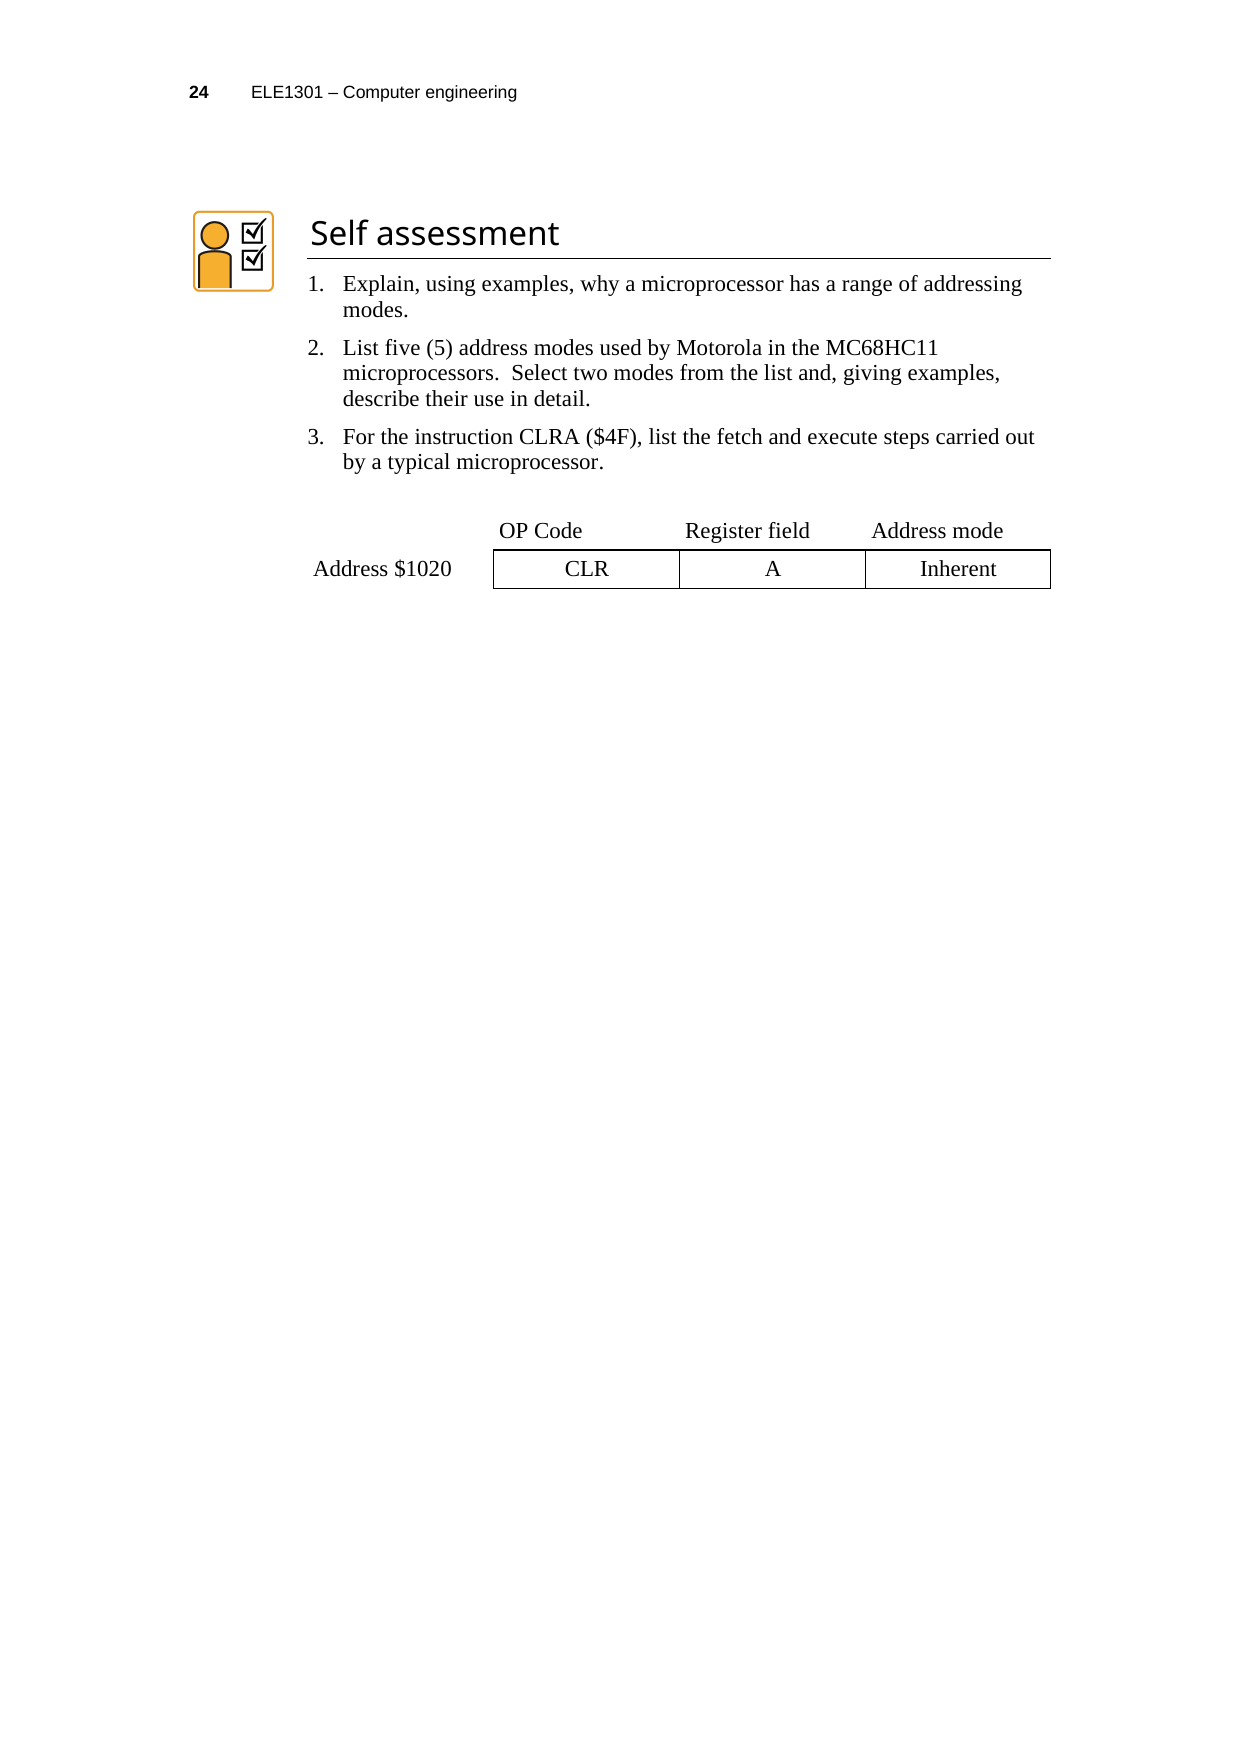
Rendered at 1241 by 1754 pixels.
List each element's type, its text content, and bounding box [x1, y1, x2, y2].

picture [188, 206, 278, 296]
table_header Address mode [865, 513, 1051, 549]
table_header OP Code [493, 513, 679, 549]
table_header [307, 513, 493, 551]
table_header [189, 207, 307, 614]
table_header Self assessment Explain, using examples, why a microprocessor has a range of addressing modes. List five (5) address modes used by Motorola in the MC68HC11 microprocessors. Select two modes from the list and, giving examples, describe their use in detail. For the instruction CLRA ($4F), list the fetch and execute steps carried out by a typical microprocessor. [307, 259, 1051, 513]
table_header Self assessment Explain, using examples, why a microprocessor has a range of addressing modes. List five (5) address modes used by Motorola in the MC68HC11 microprocessors. Select two modes from the list and, giving examples, describe their use in detail. For the instruction CLRA ($4F), list the fetch and execute steps carried out by a typical microprocessor. [307, 589, 1051, 614]
table_cell Inherent [866, 551, 1050, 588]
table_cell A [680, 551, 865, 588]
table_cell CLR [494, 551, 679, 588]
table_header Register field [679, 513, 865, 549]
table_header Self assessment Explain, using examples, why a microprocessor has a range of addressing modes. List five (5) address modes used by Motorola in the MC68HC11 microprocessors. Select two modes from the list and, giving examples, describe their use in detail. For the instruction CLRA ($4F), list the fetch and execute steps carried out by a typical microprocessor. [307, 207, 1051, 258]
table_cell Address $1020 [307, 551, 493, 589]
